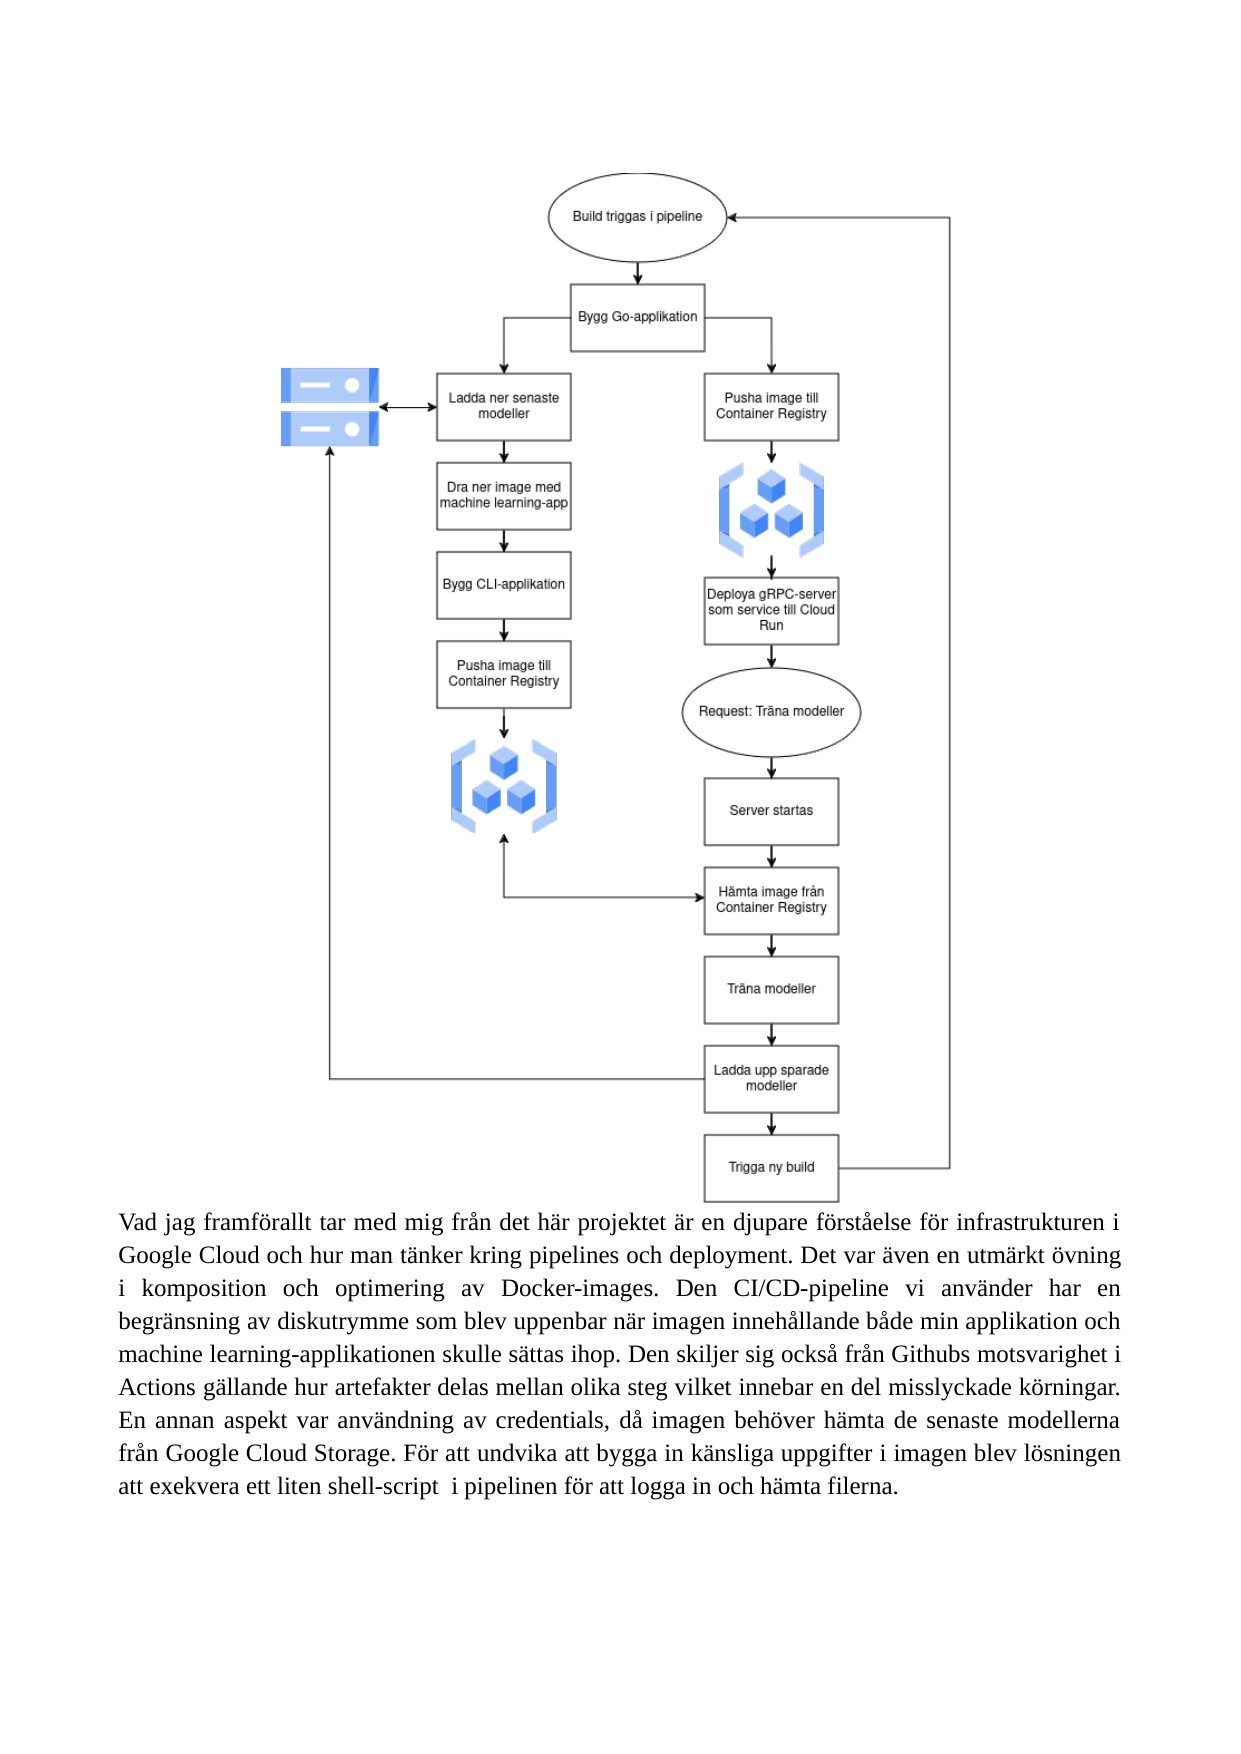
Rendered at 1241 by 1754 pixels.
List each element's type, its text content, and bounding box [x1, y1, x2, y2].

picture [281, 173, 960, 1203]
text Vad jag framförallt tar med mig från det här projektet är en djupare förståelse för infrastrukturen i Google Cloud och hur man tänker kring pipelines och deployment. Det var även en utmärkt övning i komposition och optimering av Docker-images. Den CI/CD-pipeline vi använder har en begränsning av diskutrymme som blev uppenbar när imagen innehållande både min applikation och machine learning-applikationen skulle sättas ihop. Den skiljer sig också från Githubs motsvarighet i Actions gällande hur artefakter delas mellan olika steg vilket innebar en del misslyckade körningar. En annan aspekt var användning av credentials, då imagen behöver hämta de senaste modellerna från Google Cloud Storage. För att undvika att bygga in känsliga uppgifter i imagen blev lösningen att exekvera ett liten shell-script i pipelinen för att logga in och hämta filerna. [118, 174, 1122, 1500]
